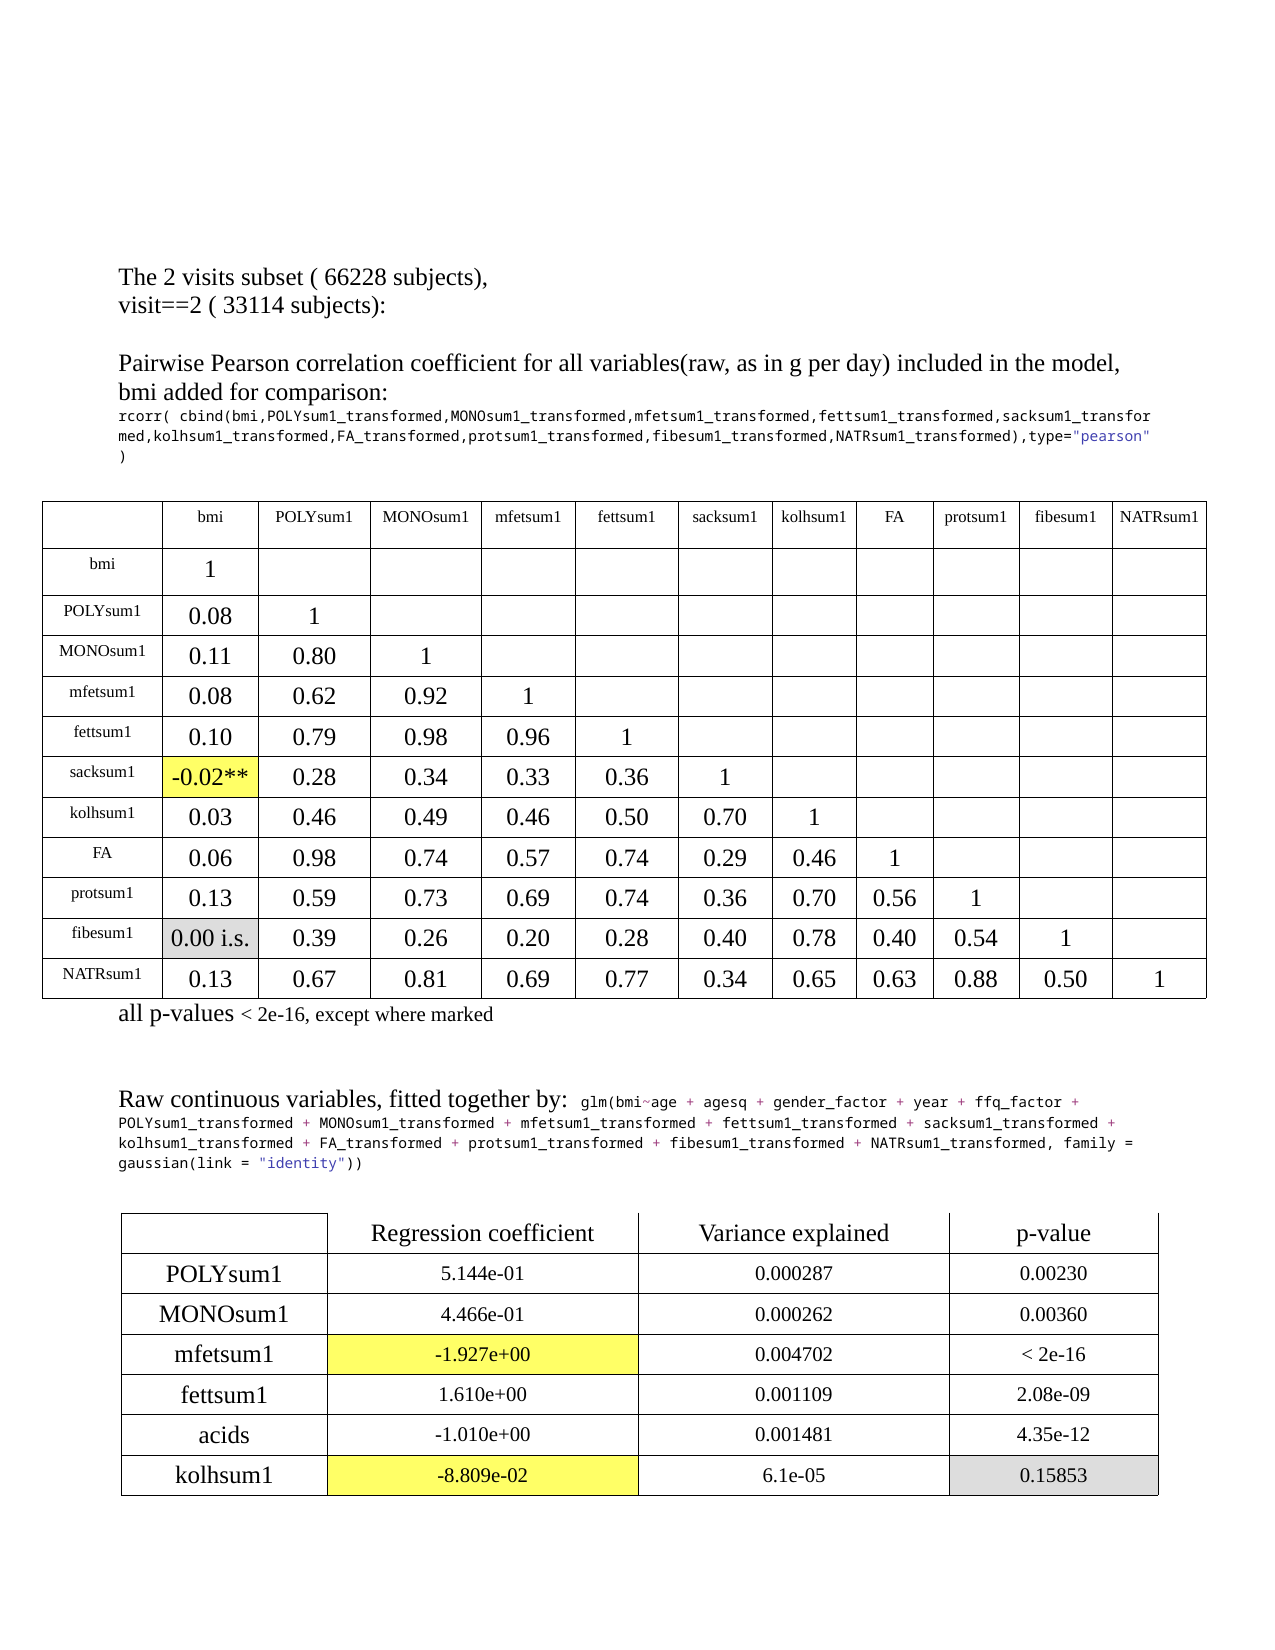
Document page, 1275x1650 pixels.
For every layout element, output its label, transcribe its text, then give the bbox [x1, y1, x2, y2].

table_cell [679, 549, 772, 595]
table_cell 0.004702 [639, 1335, 949, 1374]
table_cell [857, 596, 933, 635]
table_cell 0.000287 [639, 1254, 949, 1293]
table_cell [679, 677, 772, 716]
table_cell 0.15853 [950, 1456, 1158, 1495]
table_cell 0.67 [259, 959, 370, 998]
table_header mfetsum1 [482, 502, 575, 548]
table_cell 0.08 [163, 596, 258, 635]
table_cell [934, 549, 1019, 595]
table_cell [857, 757, 933, 797]
table_cell POLYsum1 [122, 1254, 327, 1293]
table_header protsum1 [934, 502, 1019, 548]
table_cell 0.62 [259, 677, 370, 716]
table_cell 0.49 [371, 798, 481, 837]
table_cell [576, 549, 678, 595]
table_header p-value [950, 1213, 1158, 1253]
table_header [43, 502, 162, 548]
table_cell 0.28 [576, 919, 678, 958]
table_cell [934, 757, 1019, 797]
table_cell 0.29 [679, 838, 772, 877]
table_cell 0.50 [1020, 959, 1112, 998]
table_cell 6.1e-05 [639, 1456, 949, 1495]
table_cell 1 [1113, 959, 1206, 998]
table_cell 0.63 [857, 959, 933, 998]
table_header MONOsum1 [371, 502, 481, 548]
table_cell 0.13 [163, 878, 258, 917]
table_cell bmi [43, 549, 162, 595]
table_cell [1020, 838, 1112, 877]
table_cell kolhsum1 [122, 1456, 327, 1495]
table_cell fibesum1 [43, 919, 162, 958]
table_cell 1 [773, 798, 856, 837]
table_cell FA [43, 838, 162, 877]
table_cell 4.466e-01 [328, 1294, 638, 1334]
table_header Regression coefficient [328, 1213, 638, 1253]
table_cell 0.000262 [639, 1294, 949, 1334]
table_cell -1.927e+00 [328, 1335, 638, 1374]
table_header FA [857, 502, 933, 548]
table_cell [259, 549, 370, 595]
table_cell [934, 717, 1019, 756]
table_cell [934, 596, 1019, 635]
table_cell [482, 596, 575, 635]
table_cell 4.35e-12 [950, 1415, 1158, 1454]
table_cell [1113, 636, 1206, 676]
table_cell 2.08e-09 [950, 1375, 1158, 1414]
table_header sacksum1 [679, 502, 772, 548]
table_cell [576, 636, 678, 676]
table_cell 0.11 [163, 636, 258, 676]
table_cell [857, 798, 933, 837]
table_cell [1113, 878, 1206, 917]
table_cell [1113, 717, 1206, 756]
table_cell 0.33 [482, 757, 575, 797]
table_cell 0.81 [371, 959, 481, 998]
table_cell mfetsum1 [43, 677, 162, 716]
table_cell [1020, 636, 1112, 676]
table_cell protsum1 [43, 878, 162, 917]
table_cell 1 [163, 549, 258, 595]
table_cell 0.26 [371, 919, 481, 958]
table_cell 1.610e+00 [328, 1375, 638, 1414]
table_cell 0.39 [259, 919, 370, 958]
table_cell [857, 549, 933, 595]
table_cell 0.59 [259, 878, 370, 917]
table_cell 1 [371, 636, 481, 676]
table_cell 0.36 [576, 757, 678, 797]
text Raw continuous variables, fitted together by: glm(bmi~age + agesq + gender_factor + year + ffq_factor + POLYsum1_transformed + MONOsum1_transformed + mfetsum1_transformed + fettsum1_transformed + sacksum1_transformed + kolhsum1_transformed + FA_transformed + protsum1_transformed + fibesum1_transformed + NATRsum1_transformed, family = gaussian(link = "identity")) [118, 1084, 1157, 1173]
table_cell 0.70 [773, 878, 856, 917]
table_cell [1020, 798, 1112, 837]
table_cell 0.00360 [950, 1294, 1158, 1334]
table_cell 0.36 [679, 878, 772, 917]
table_header fibesum1 [1020, 502, 1112, 548]
table_cell 1 [857, 838, 933, 877]
table_cell [773, 717, 856, 756]
text rcorr( cbind(bmi,POLYsum1_transformed,MONOsum1_transformed,mfetsum1_transformed,fettsum1_transformed,sacksum1_transformed,kolhsum1_transformed,FA_transformed,protsum1_transformed,fibesum1_transformed,NATRsum1_transformed),type="pearson") [118, 406, 1157, 465]
table_cell [482, 549, 575, 595]
table_cell 0.34 [679, 959, 772, 998]
text all p-values < 2e-16, except where marked [118, 999, 1157, 1027]
table_cell [576, 596, 678, 635]
table_cell < 2e-16 [950, 1335, 1158, 1374]
table_cell [679, 596, 772, 635]
table_cell 0.001481 [639, 1415, 949, 1454]
table_cell [773, 757, 856, 797]
table_cell [1113, 549, 1206, 595]
table_cell 0.50 [576, 798, 678, 837]
text visit==2 ( 33114 subjects): [118, 291, 1157, 319]
table_cell 0.69 [482, 959, 575, 998]
table_cell [1020, 717, 1112, 756]
table_cell NATRsum1 [43, 959, 162, 998]
table_cell 0.46 [482, 798, 575, 837]
table_cell [1020, 878, 1112, 917]
table_cell [934, 677, 1019, 716]
table_cell 1 [934, 878, 1019, 917]
table_cell 0.001109 [639, 1375, 949, 1414]
table_cell 0.13 [163, 959, 258, 998]
table_cell 0.78 [773, 919, 856, 958]
table_cell 0.46 [259, 798, 370, 837]
table_cell kolhsum1 [43, 798, 162, 837]
table_cell [576, 677, 678, 716]
table_cell 1 [576, 717, 678, 756]
table_cell 0.98 [259, 838, 370, 877]
table_cell [934, 636, 1019, 676]
table_cell [773, 636, 856, 676]
table_cell [773, 596, 856, 635]
table_cell 0.56 [857, 878, 933, 917]
table_cell mfetsum1 [122, 1335, 327, 1374]
table_cell 0.79 [259, 717, 370, 756]
table_cell 0.06 [163, 838, 258, 877]
table_cell 0.40 [679, 919, 772, 958]
table_cell [679, 636, 772, 676]
text Pairwise Pearson correlation coefficient for all variables(raw, as in g per day) included in the model, bmi added for comparison: [118, 348, 1157, 406]
table_cell [1113, 838, 1206, 877]
table_header NATRsum1 [1113, 502, 1206, 548]
table_cell 0.34 [371, 757, 481, 797]
table_cell 0.08 [163, 677, 258, 716]
table_cell 0.74 [371, 838, 481, 877]
table_cell 0.10 [163, 717, 258, 756]
table_cell [1113, 677, 1206, 716]
table_cell 0.80 [259, 636, 370, 676]
table_cell -0.02** [163, 757, 258, 797]
table_cell 0.54 [934, 919, 1019, 958]
table_cell 0.46 [773, 838, 856, 877]
table_cell 0.65 [773, 959, 856, 998]
table_cell [934, 838, 1019, 877]
table_cell [1020, 596, 1112, 635]
table_cell [773, 549, 856, 595]
table_cell [679, 717, 772, 756]
table_cell fettsum1 [122, 1375, 327, 1414]
table_cell 1 [1020, 919, 1112, 958]
table_cell [857, 677, 933, 716]
table_cell [371, 596, 481, 635]
table_cell [1020, 677, 1112, 716]
table_header Variance explained [639, 1213, 949, 1253]
table_cell 0.28 [259, 757, 370, 797]
table_cell 0.00 i.s. [163, 919, 258, 958]
table_cell 0.77 [576, 959, 678, 998]
table_cell [1020, 757, 1112, 797]
table_header [122, 1214, 327, 1253]
table_cell [773, 677, 856, 716]
table_cell MONOsum1 [43, 636, 162, 676]
table_cell 0.00230 [950, 1254, 1158, 1293]
text The 2 visits subset ( 66228 subjects), [118, 262, 1157, 291]
table_cell fettsum1 [43, 717, 162, 756]
table_header kolhsum1 [773, 502, 856, 548]
table_cell [482, 636, 575, 676]
table_cell [1113, 596, 1206, 635]
table_cell POLYsum1 [43, 596, 162, 635]
table_cell 0.73 [371, 878, 481, 917]
table_cell 0.74 [576, 838, 678, 877]
table_cell [857, 717, 933, 756]
table_cell [1113, 798, 1206, 837]
table_cell 5.144e-01 [328, 1254, 638, 1293]
table_cell [1020, 549, 1112, 595]
table_cell 1 [259, 596, 370, 635]
table_cell 1 [679, 757, 772, 797]
table_cell MONOsum1 [122, 1294, 327, 1334]
table_cell [934, 798, 1019, 837]
table_cell 0.98 [371, 717, 481, 756]
table_cell 1 [482, 677, 575, 716]
table_cell 0.96 [482, 717, 575, 756]
table_cell [857, 636, 933, 676]
table_cell acids [122, 1415, 327, 1454]
table_header bmi [163, 502, 258, 548]
table_cell 0.88 [934, 959, 1019, 998]
table_cell 0.20 [482, 919, 575, 958]
table_header POLYsum1 [259, 502, 370, 548]
table_cell 0.57 [482, 838, 575, 877]
table_cell -8.809e-02 [328, 1456, 638, 1495]
table_cell [371, 549, 481, 595]
table_header fettsum1 [576, 502, 678, 548]
table_cell 0.40 [857, 919, 933, 958]
table_cell 0.74 [576, 878, 678, 917]
table_cell -1.010e+00 [328, 1415, 638, 1454]
table_cell sacksum1 [43, 757, 162, 797]
table_cell 0.92 [371, 677, 481, 716]
table_cell 0.69 [482, 878, 575, 917]
table_cell [1113, 919, 1206, 958]
table_cell 0.03 [163, 798, 258, 837]
table_cell [1113, 757, 1206, 797]
table_cell 0.70 [679, 798, 772, 837]
